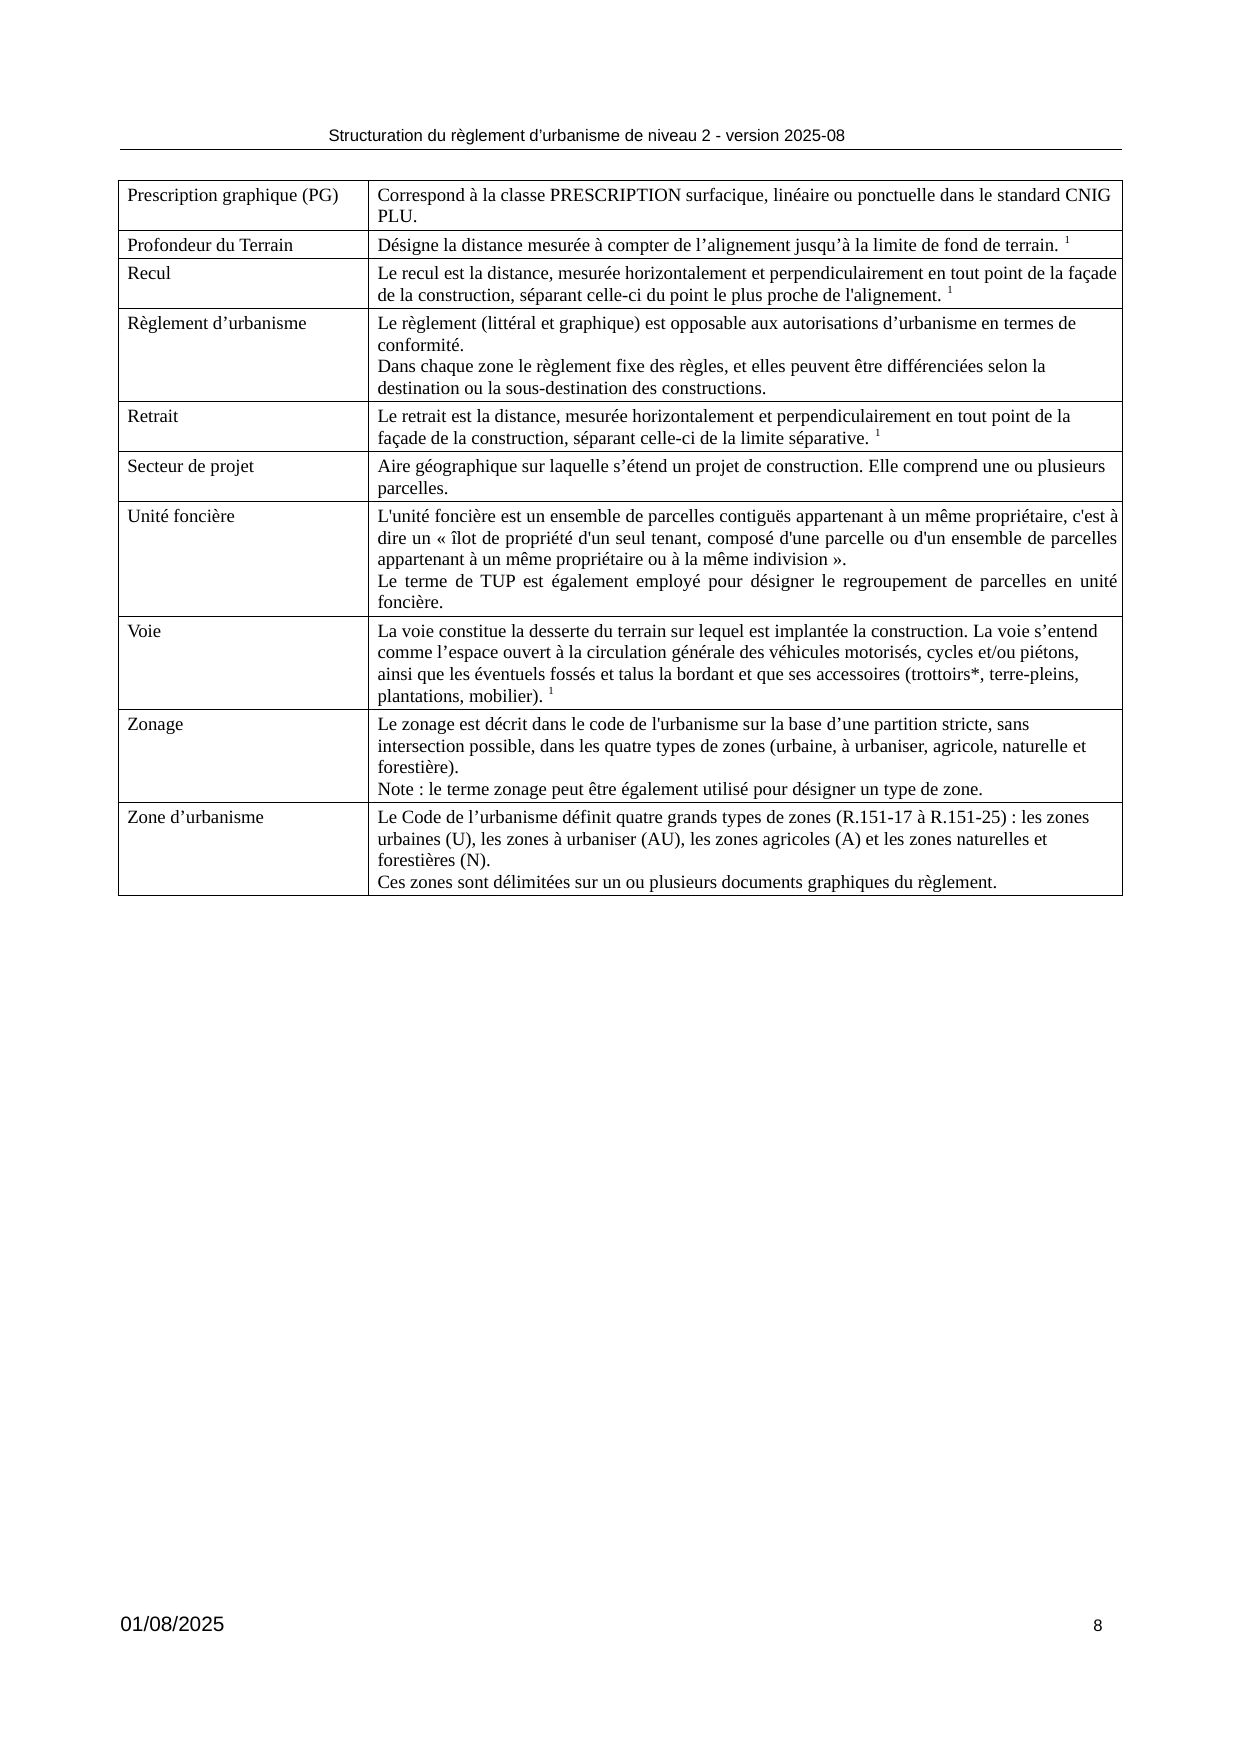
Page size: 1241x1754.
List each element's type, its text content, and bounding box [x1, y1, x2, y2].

table_cell Unité foncière [119, 502, 368, 616]
table_cell Aire géographique sur laquelle s’étend un projet de construction. Elle comprend une ou plusieurs parcelles. [369, 452, 1122, 501]
table_cell Retrait [119, 402, 368, 451]
table_cell Profondeur du Terrain [119, 231, 368, 258]
table_cell Zone d’urbanisme [119, 803, 368, 895]
table_cell Prescription graphique (PG) [119, 181, 368, 230]
table_cell Le zonage est décrit dans le code de l'urbanisme sur la base d’une partition stricte, sans intersection possible, dans les quatre types de zones (urbaine, à urbaniser, agricole, naturelle et forestière). Note : le terme zonage peut être également utilisé pour désigner un type de zone. [369, 710, 1122, 802]
table_cell La voie constitue la desserte du terrain sur lequel est implantée la construction. La voie s’entend comme l’espace ouvert à la circulation générale des véhicules motorisés, cycles et/ou piétons, ainsi que les éventuels fossés et talus la bordant et que ses accessoires (trottoirs*, terre-pleins, plantations, mobilier). 1 [369, 617, 1122, 709]
table_cell Règlement d’urbanisme [119, 309, 368, 401]
table_cell Le Code de l’urbanisme définit quatre grands types de zones (R.151-17 à R.151-25) : les zones urbaines (U), les zones à urbaniser (AU), les zones agricoles (A) et les zones naturelles et forestières (N). Ces zones sont délimitées sur un ou plusieurs documents graphiques du règlement. [369, 803, 1122, 895]
table_cell Voie [119, 617, 368, 709]
table_cell Le retrait est la distance, mesurée horizontalement et perpendiculairement en tout point de la façade de la construction, séparant celle-ci de la limite séparative. 1 [369, 402, 1122, 451]
table_cell Correspond à la classe PRESCRIPTION surfacique, linéaire ou ponctuelle dans le standard CNIG PLU. [369, 181, 1122, 230]
table_cell Recul [119, 259, 368, 308]
table_cell Le recul est la distance, mesurée horizontalement et perpendiculairement en tout point de la façade de la construction, séparant celle-ci du point le plus proche de l'alignement. 1 [369, 259, 1122, 308]
table_cell Le règlement (littéral et graphique) est opposable aux autorisations d’urbanisme en termes de conformité. Dans chaque zone le règlement fixe des règles, et elles peuvent être différenciées selon la destination ou la sous-destination des constructions. [369, 309, 1122, 401]
table_cell Secteur de projet [119, 452, 368, 501]
table_cell Zonage [119, 710, 368, 802]
table_cell Désigne la distance mesurée à compter de l’alignement jusqu’à la limite de fond de terrain. 1 [369, 231, 1122, 258]
table_cell L'unité foncière est un ensemble de parcelles contiguës appartenant à un même propriétaire, c'est à dire un « îlot de propriété d'un seul tenant, composé d'une parcelle ou d'un ensemble de parcelles appartenant à un même propriétaire ou à la même indivision ». Le terme de TUP est également employé pour désigner le regroupement de parcelles en unité foncière. [369, 502, 1122, 616]
